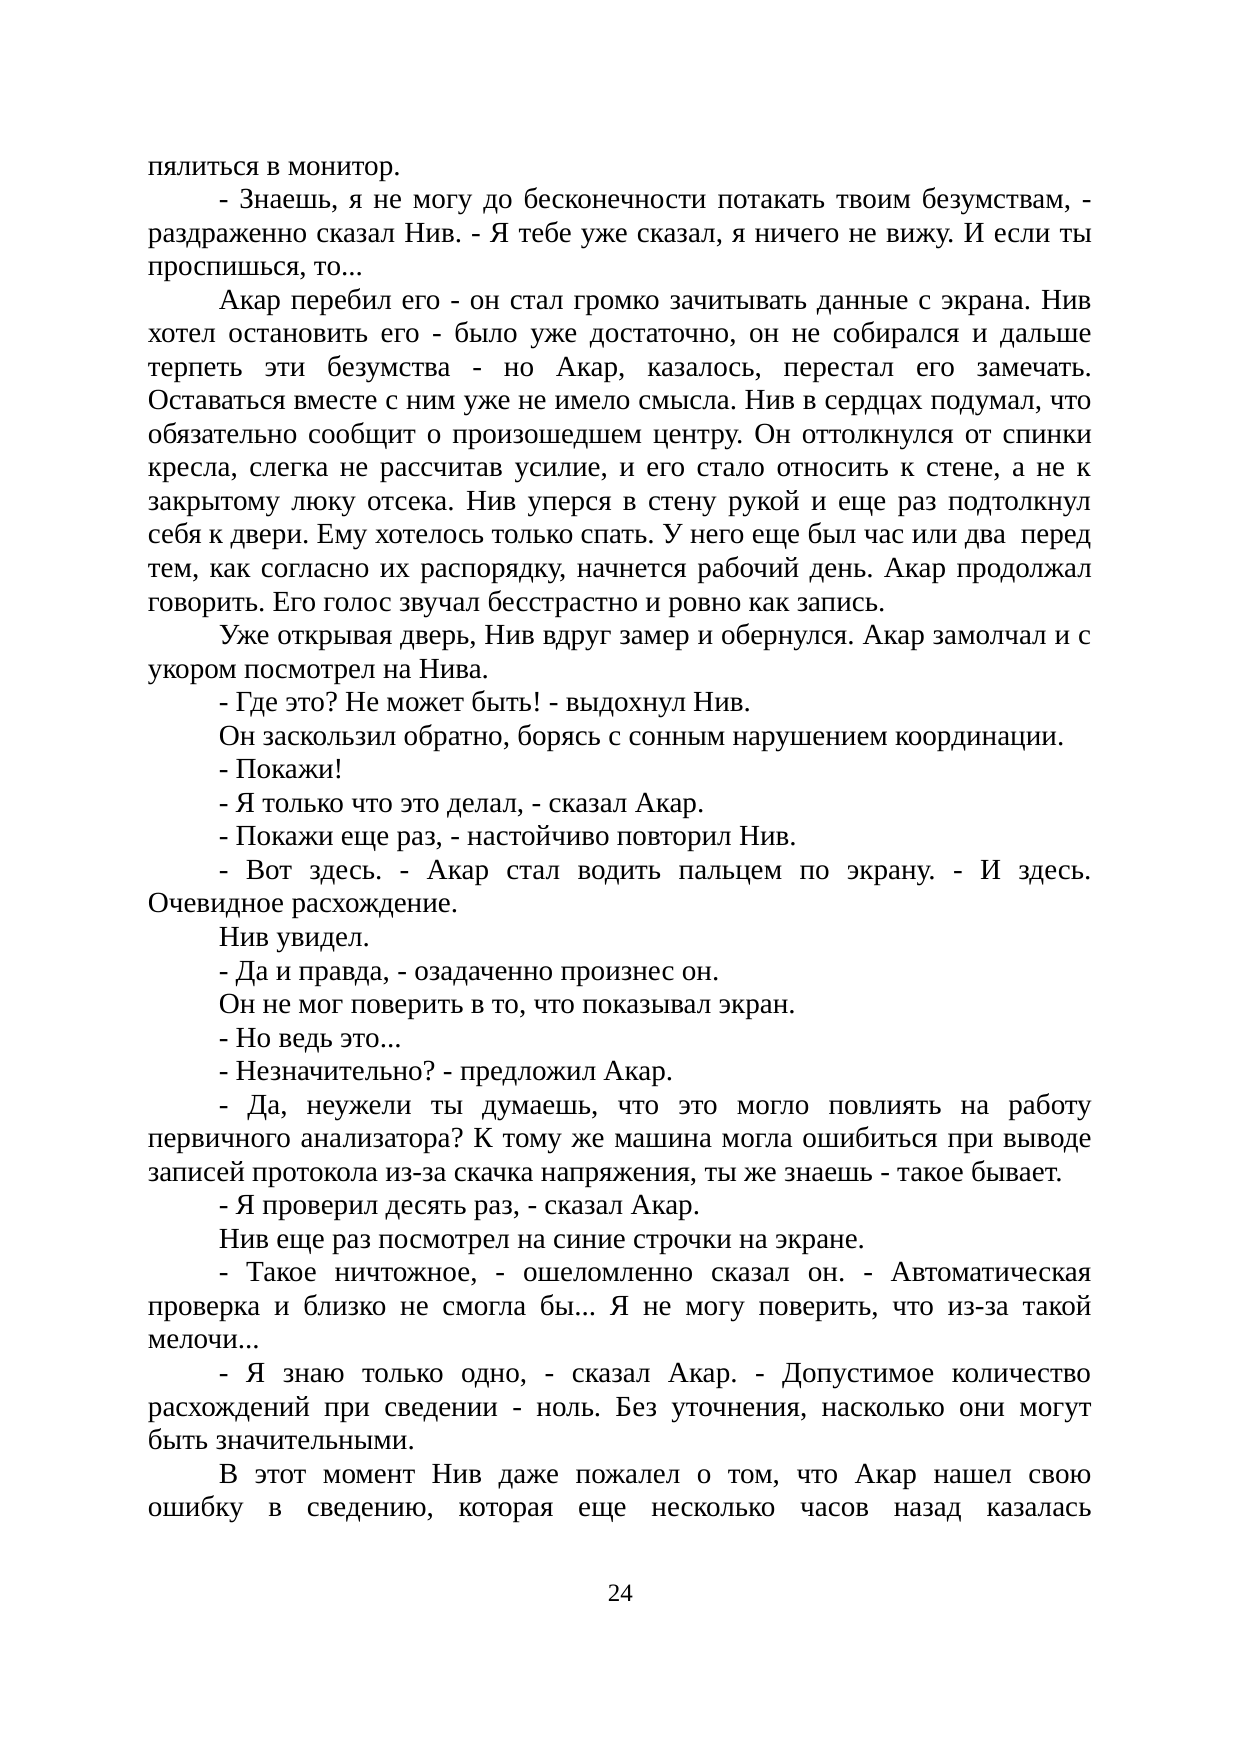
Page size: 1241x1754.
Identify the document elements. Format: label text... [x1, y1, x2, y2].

text - Но ведь это... [148, 1020, 1093, 1053]
text - Я знаю только одно, - сказал Акар. - Допустимое количество расхождений при сведении - ноль. Без уточнения, насколько они могут быть значительными. [148, 1355, 1093, 1456]
text - Знаешь, я не могу до бесконечности потакать твоим безумствам, - раздраженно сказал Нив. - Я тебе уже сказал, я ничего не вижу. И если ты проспишься, то... [148, 181, 1093, 282]
text - Я проверил десять раз, - сказал Акар. [148, 1187, 1093, 1221]
text Он не мог поверить в то, что показывал экран. [148, 986, 1093, 1020]
text - Покажи еще раз, - настойчиво повторил Нив. [148, 818, 1093, 852]
text - Вот здесь. - Акар стал водить пальцем по экрану. - И здесь. Очевидное расхождение. [148, 852, 1093, 919]
text Он заскользил обратно, борясь с сонным нарушением координации. [148, 718, 1093, 751]
text Нив еще раз посмотрел на синие строчки на экране. [148, 1221, 1093, 1254]
text - Где это? Не может быть! - выдохнул Нив. [148, 684, 1093, 718]
text - Да и правда, - озадаченно произнес он. [148, 953, 1093, 986]
text - Я только что это делал, - сказал Акар. [148, 785, 1093, 818]
text В этот момент Нив даже пожалел о том, что Акар нашел свою ошибку в сведению, которая еще несколько часов назад казалась [148, 1456, 1093, 1523]
text пялиться в монитор. [148, 148, 1093, 181]
text Акар перебил его - он стал громко зачитывать данные с экрана. Нив хотел остановить его - было уже достаточно, он не собирался и дальше терпеть эти безумства - но Акар, казалось, перестал его замечать. Оставаться вместе с ним уже не имело смысла. Нив в сердцах подумал, что обязательно сообщит о произошедшем центру. Он оттолкнулся от спинки кресла, слегка не рассчитав усилие, и его стало относить к стене, а не к закрытому люку отсека. Нив уперся в стену рукой и еще раз подтолкнул себя к двери. Ему хотелось только спать. У него еще был час или два перед тем, как согласно их распорядку, начнется рабочий день. Акар продолжал говорить. Его голос звучал бесстрастно и ровно как запись. [148, 282, 1093, 617]
text Нив увидел. [148, 919, 1093, 953]
text - Незначительно? - предложил Акар. [148, 1053, 1093, 1087]
text - Да, неужели ты думаешь, что это могло повлиять на работу первичного анализатора? К тому же машина могла ошибиться при выводе записей протокола из-за скачка напряжения, ты же знаешь - такое бывает. [148, 1087, 1093, 1187]
text - Покажи! [148, 751, 1093, 785]
text Уже открывая дверь, Нив вдруг замер и обернулся. Акар замолчал и с укором посмотрел на Нива. [148, 617, 1093, 684]
text - Такое ничтожное, - ошеломленно сказал он. - Автоматическая проверка и близко не смогла бы... Я не могу поверить, что из-за такой мелочи... [148, 1254, 1093, 1355]
